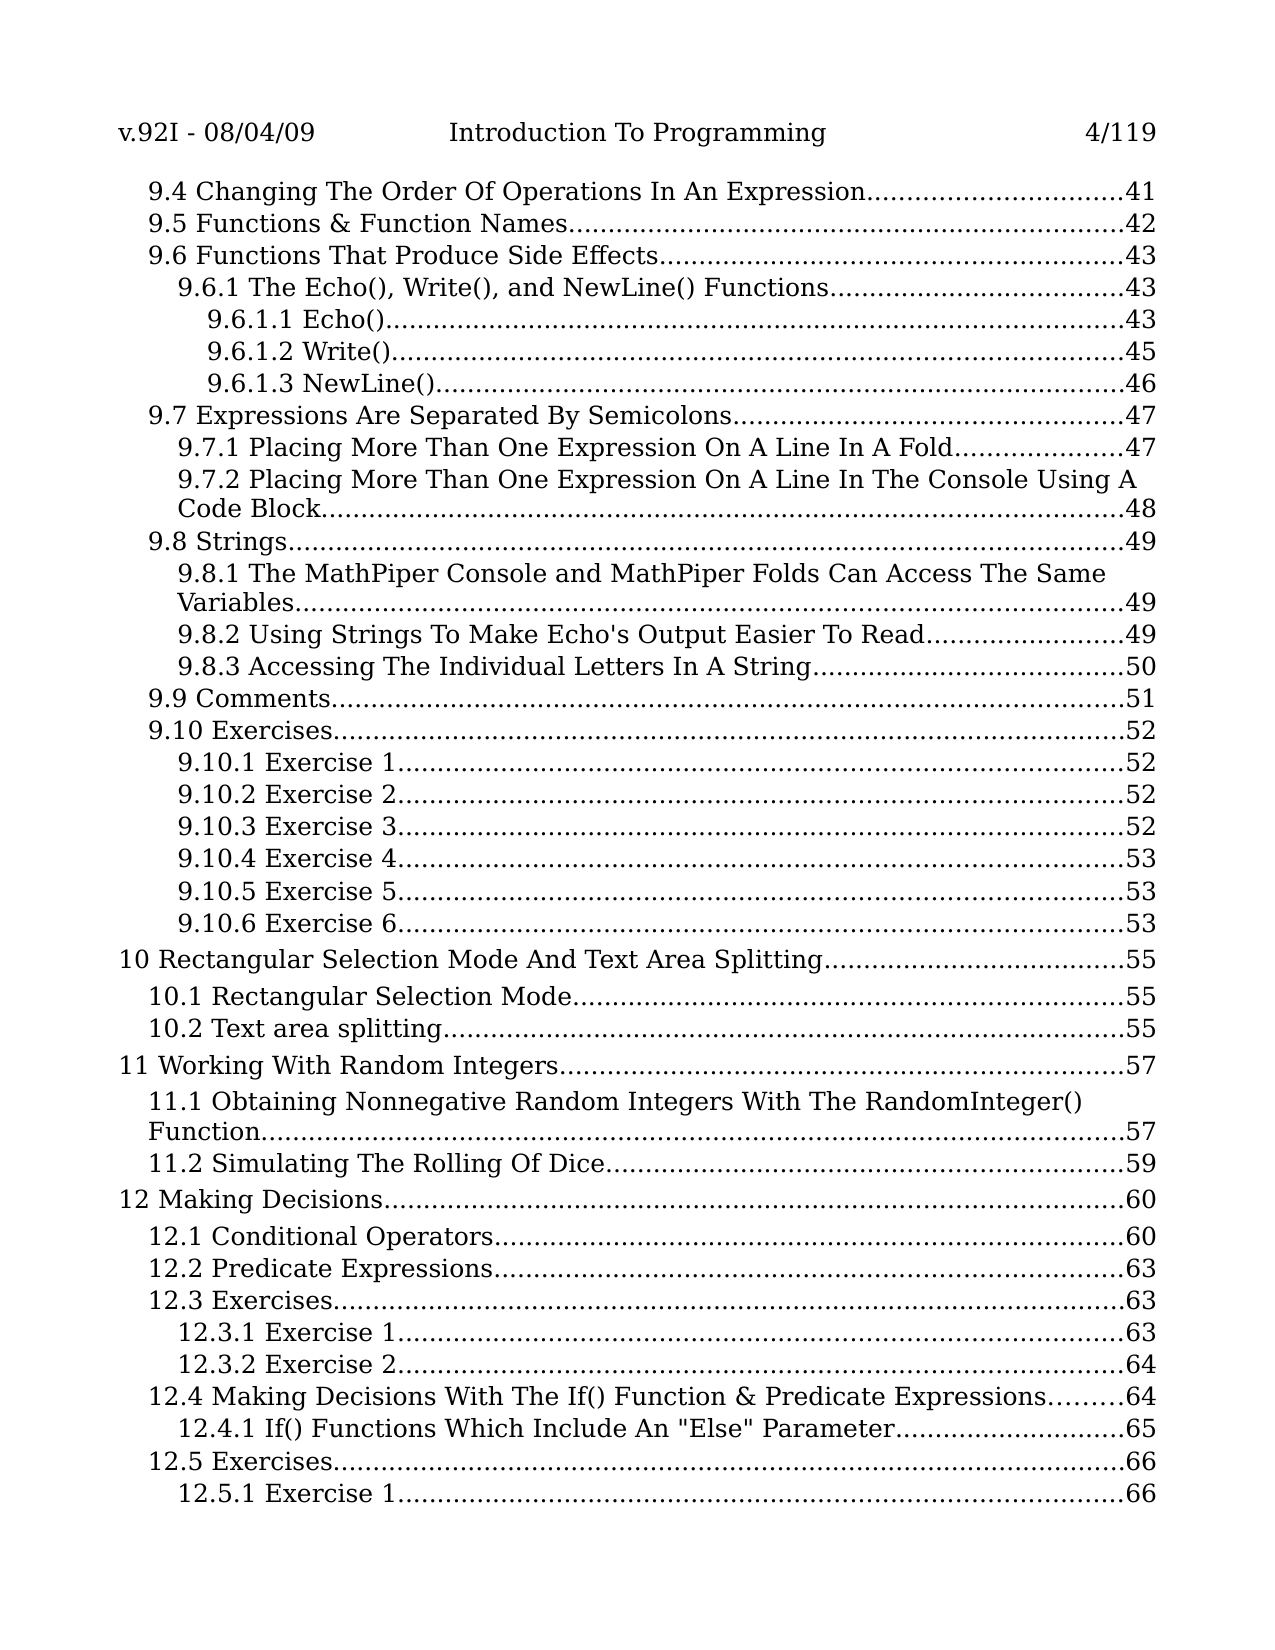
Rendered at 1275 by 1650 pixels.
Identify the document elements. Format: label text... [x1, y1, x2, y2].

text 9.8.2 Using Strings To Make Echo's Output Easier To Read 49 [177, 620, 1157, 649]
text 9.4 Changing The Order Of Operations In An Expression 41 [148, 177, 1157, 206]
text 9.8.1 The MathPiper Console and MathPiper Folds Can Access The Same Variables 49 [177, 559, 1157, 617]
text 12.4.1 If() Functions Which Include An "Else" Parameter 65 [177, 1415, 1157, 1444]
text 9.7 Expressions Are Separated By Semicolons 47 [148, 401, 1157, 431]
text 10.2 Text area splitting 55 [148, 1014, 1157, 1043]
text 12.5 Exercises 66 [148, 1447, 1157, 1476]
text 10.1 Rectangular Selection Mode 55 [148, 982, 1157, 1011]
text 9.9 Comments 51 [148, 684, 1157, 713]
text 12 Making Decisions 60 [118, 1186, 1157, 1215]
text 9.10.4 Exercise 4 53 [177, 845, 1157, 874]
text 9.7.2 Placing More Than One Expression On A Line In The Console Using A Code Block 48 [177, 466, 1157, 524]
text 9.10.2 Exercise 2 52 [177, 781, 1157, 810]
text 9.8.3 Accessing The Individual Letters In A String 50 [177, 652, 1157, 681]
text 9.6.1.1 Echo() 43 [207, 305, 1157, 334]
text 9.7.1 Placing More Than One Expression On A Line In A Fold 47 [177, 433, 1157, 463]
text 9.6 Functions That Produce Side Effects 43 [148, 241, 1157, 270]
text 9.6.1.3 NewLine() 46 [207, 369, 1157, 398]
text 11.2 Simulating The Rolling Of Dice 59 [148, 1149, 1157, 1178]
text 9.10.1 Exercise 1 52 [177, 748, 1157, 778]
text 9.10 Exercises 52 [148, 716, 1157, 746]
text 9.10.6 Exercise 6 53 [177, 909, 1157, 938]
text 12.5.1 Exercise 1 66 [177, 1479, 1157, 1508]
text 9.10.3 Exercise 3 52 [177, 813, 1157, 842]
text 9.5 Functions & Function Names 42 [148, 209, 1157, 238]
text 12.3 Exercises 63 [148, 1286, 1157, 1316]
text 11 Working With Random Integers 57 [118, 1051, 1157, 1080]
text 12.1 Conditional Operators 60 [148, 1222, 1157, 1251]
text 9.6.1.2 Write() 45 [207, 337, 1157, 366]
text 9.6.1 The Echo(), Write(), and NewLine() Functions 43 [177, 273, 1157, 302]
text 11.1 Obtaining Nonnegative Random Integers With The RandomInteger() Function 57 [148, 1088, 1157, 1146]
text 12.4 Making Decisions With The If() Function & Predicate Expressions 64 [148, 1383, 1157, 1412]
text 12.3.1 Exercise 1 63 [177, 1318, 1157, 1348]
text 12.2 Predicate Expressions 63 [148, 1254, 1157, 1283]
text 12.3.2 Exercise 2 64 [177, 1351, 1157, 1380]
text 9.10.5 Exercise 5 53 [177, 877, 1157, 906]
text 9.8 Strings 49 [148, 527, 1157, 556]
text 10 Rectangular Selection Mode And Text Area Splitting 55 [118, 946, 1157, 975]
